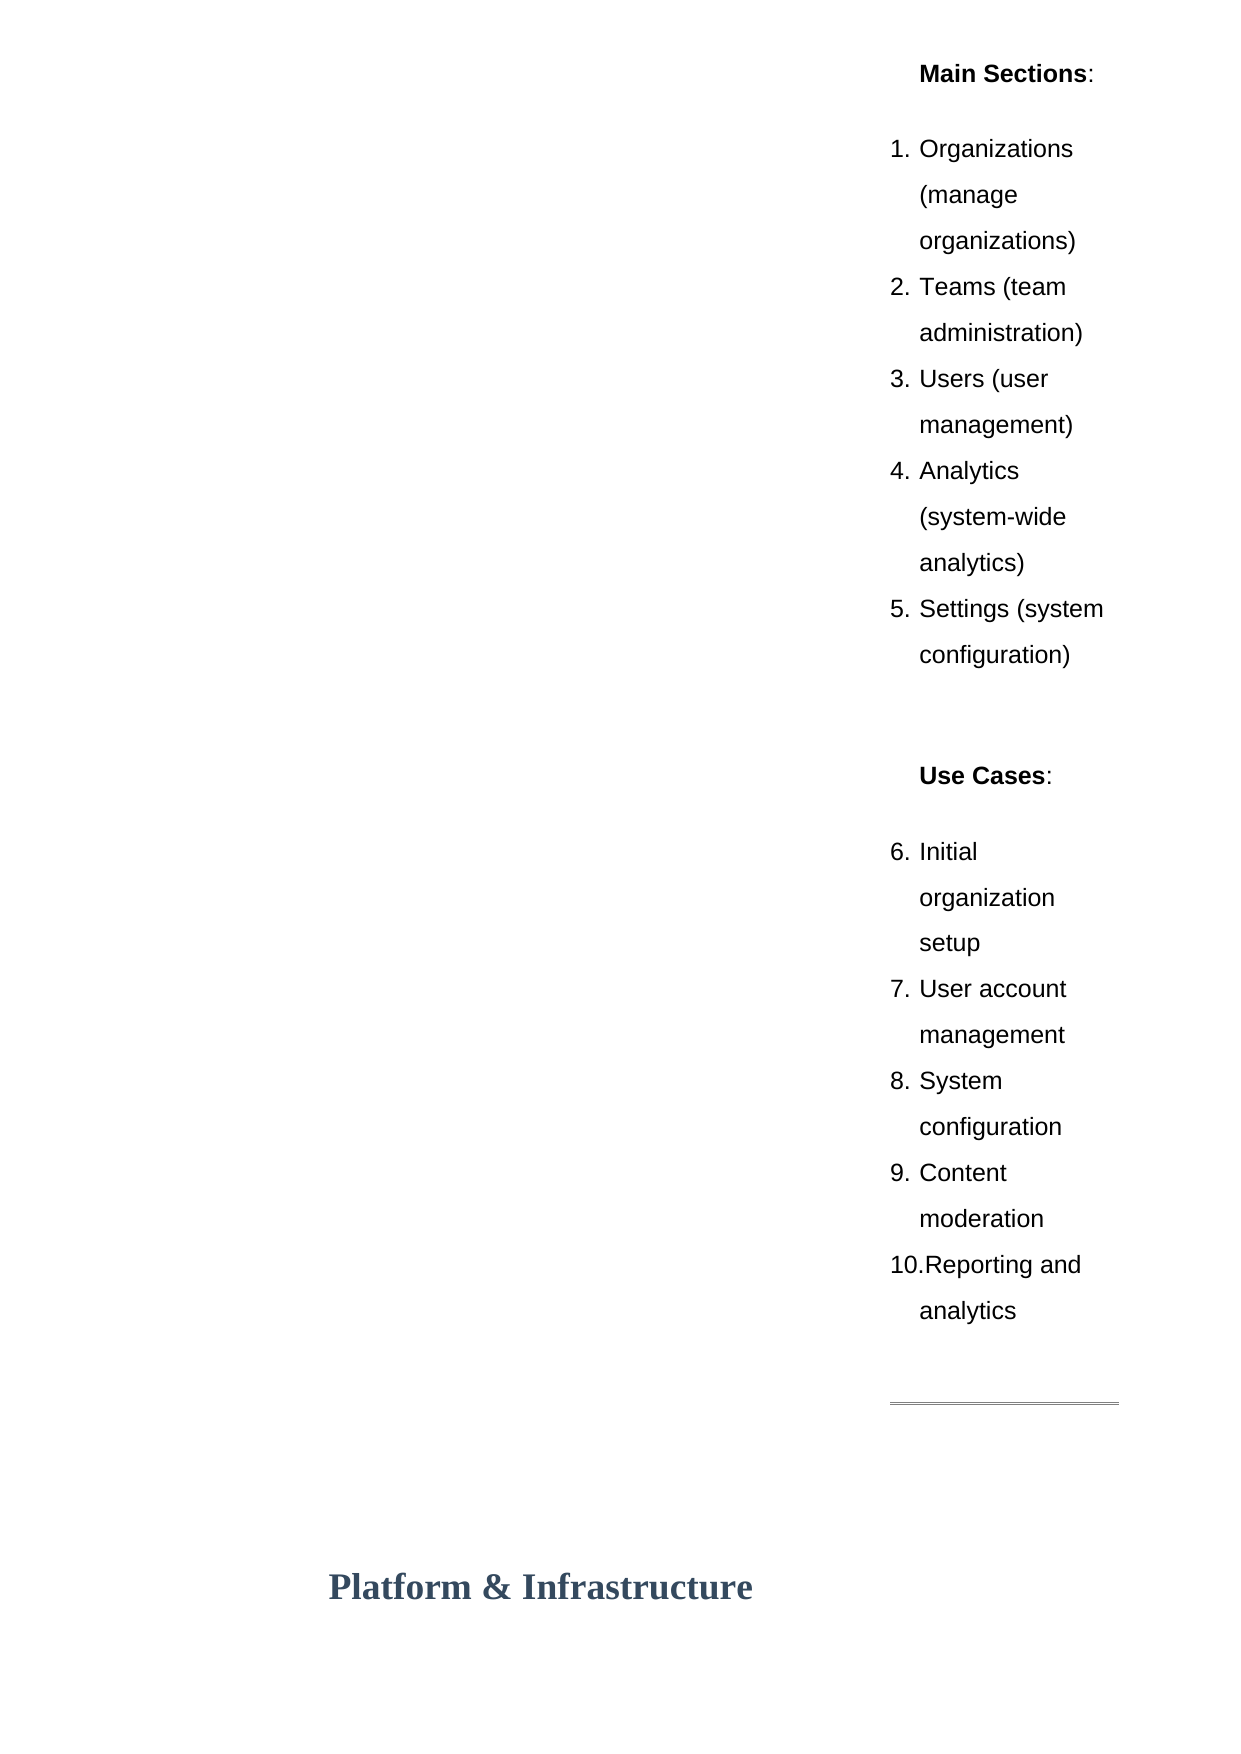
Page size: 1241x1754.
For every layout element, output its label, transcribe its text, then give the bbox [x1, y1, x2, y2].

list Organizations (manage organizations) [890, 134, 1119, 255]
list Use Cases: [890, 761, 1119, 790]
list Users (user management) [890, 364, 1119, 439]
list Teams (team administration) [890, 272, 1119, 347]
subtitle Platform & Infrastructure [299, 1565, 1119, 1608]
list User account management [890, 974, 1119, 1049]
list Settings (system configuration) [890, 594, 1119, 668]
list Reporting and analytics [890, 1250, 1119, 1325]
list Initial organization setup [890, 837, 1119, 957]
list Main Sections: [890, 59, 1119, 88]
list Content moderation [890, 1158, 1119, 1233]
list Analytics (system-wide analytics) [890, 456, 1119, 577]
list System configuration [890, 1066, 1119, 1141]
